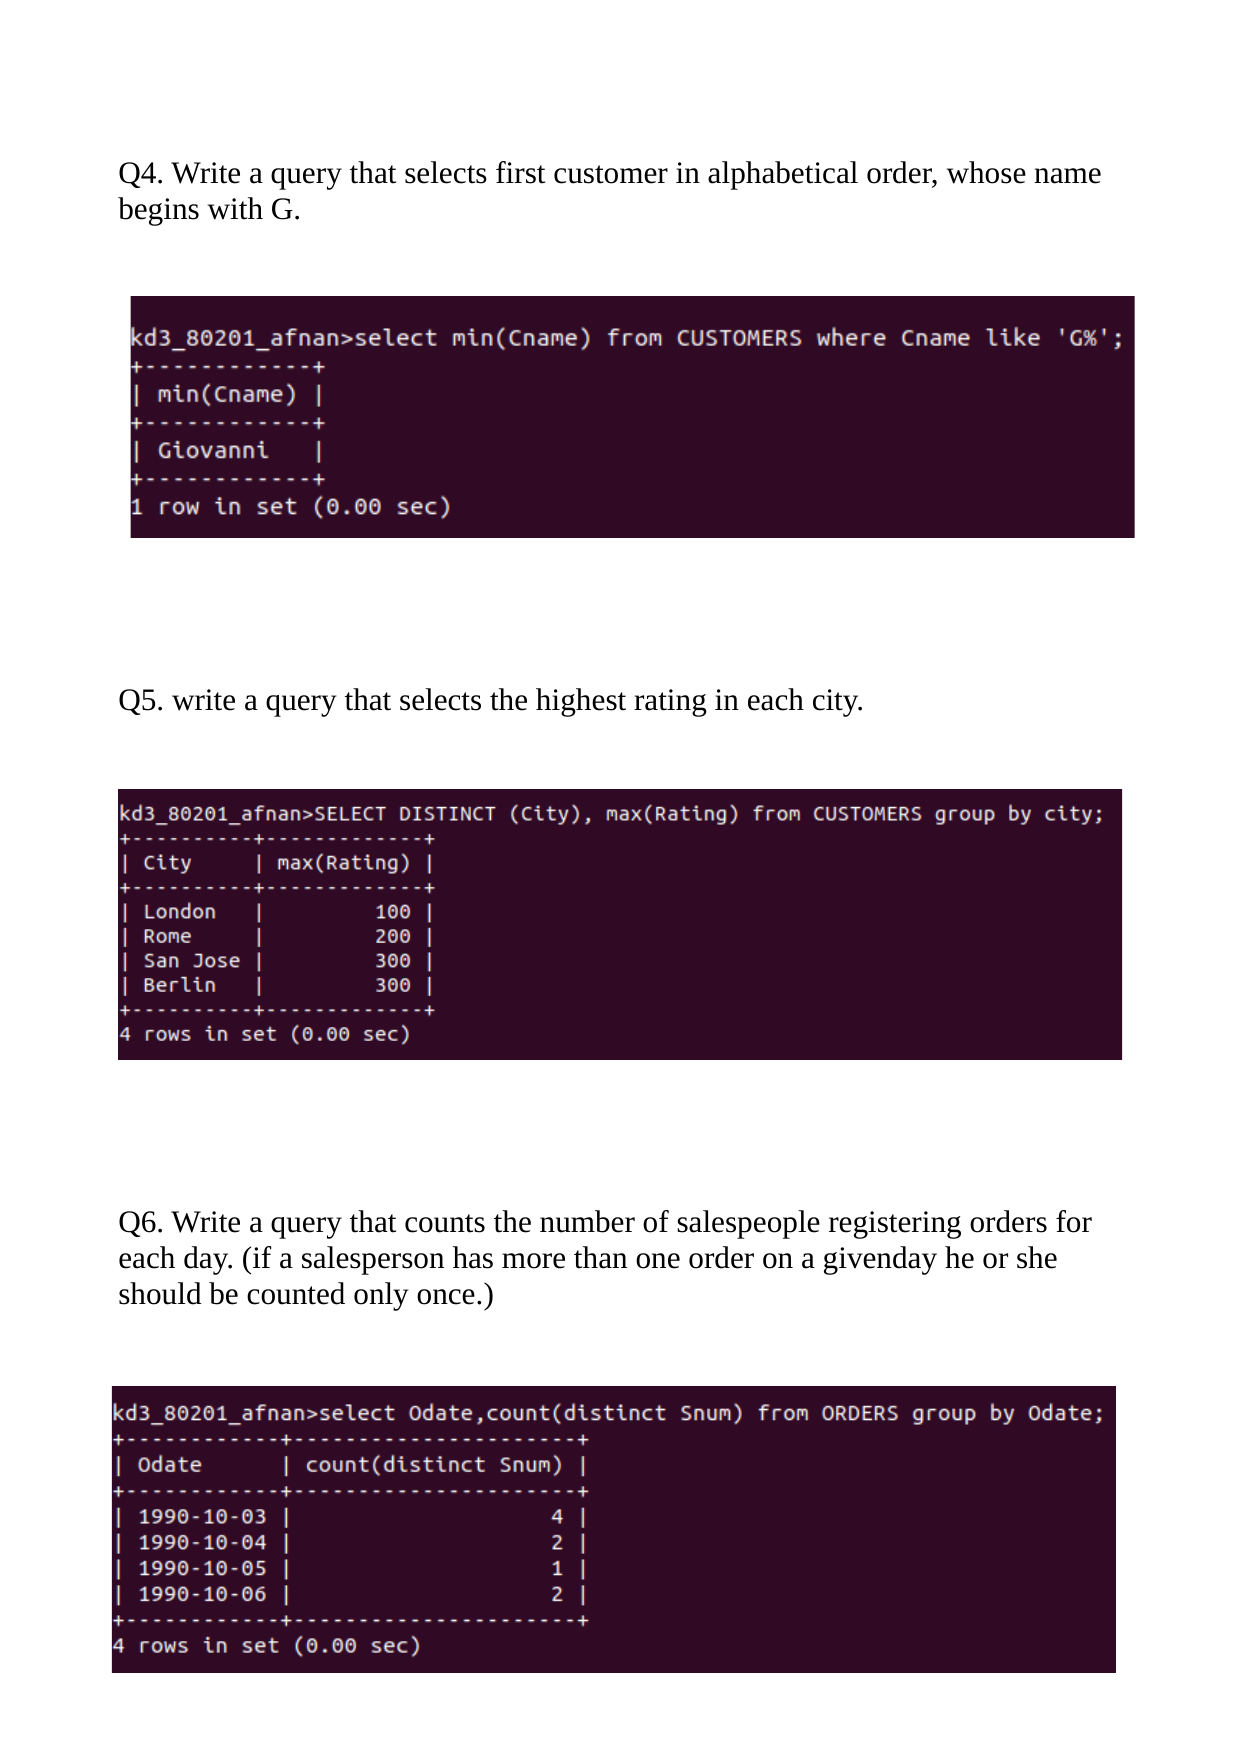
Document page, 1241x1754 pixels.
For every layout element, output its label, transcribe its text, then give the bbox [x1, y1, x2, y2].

text Q4. Write a query that selects first customer in alphabetical order, whose name begins with G. [118, 154, 1122, 226]
picture [118, 789, 1123, 1060]
picture [130, 296, 1135, 538]
text Q6. Write a query that counts the number of salespeople registering orders for each day. (if a salesperson has more than one order on a givenday he or she should be counted only once.) [118, 1203, 1122, 1311]
text Q5. write a query that selects the highest rating in each city. [118, 681, 1122, 717]
picture [111, 1386, 1116, 1673]
